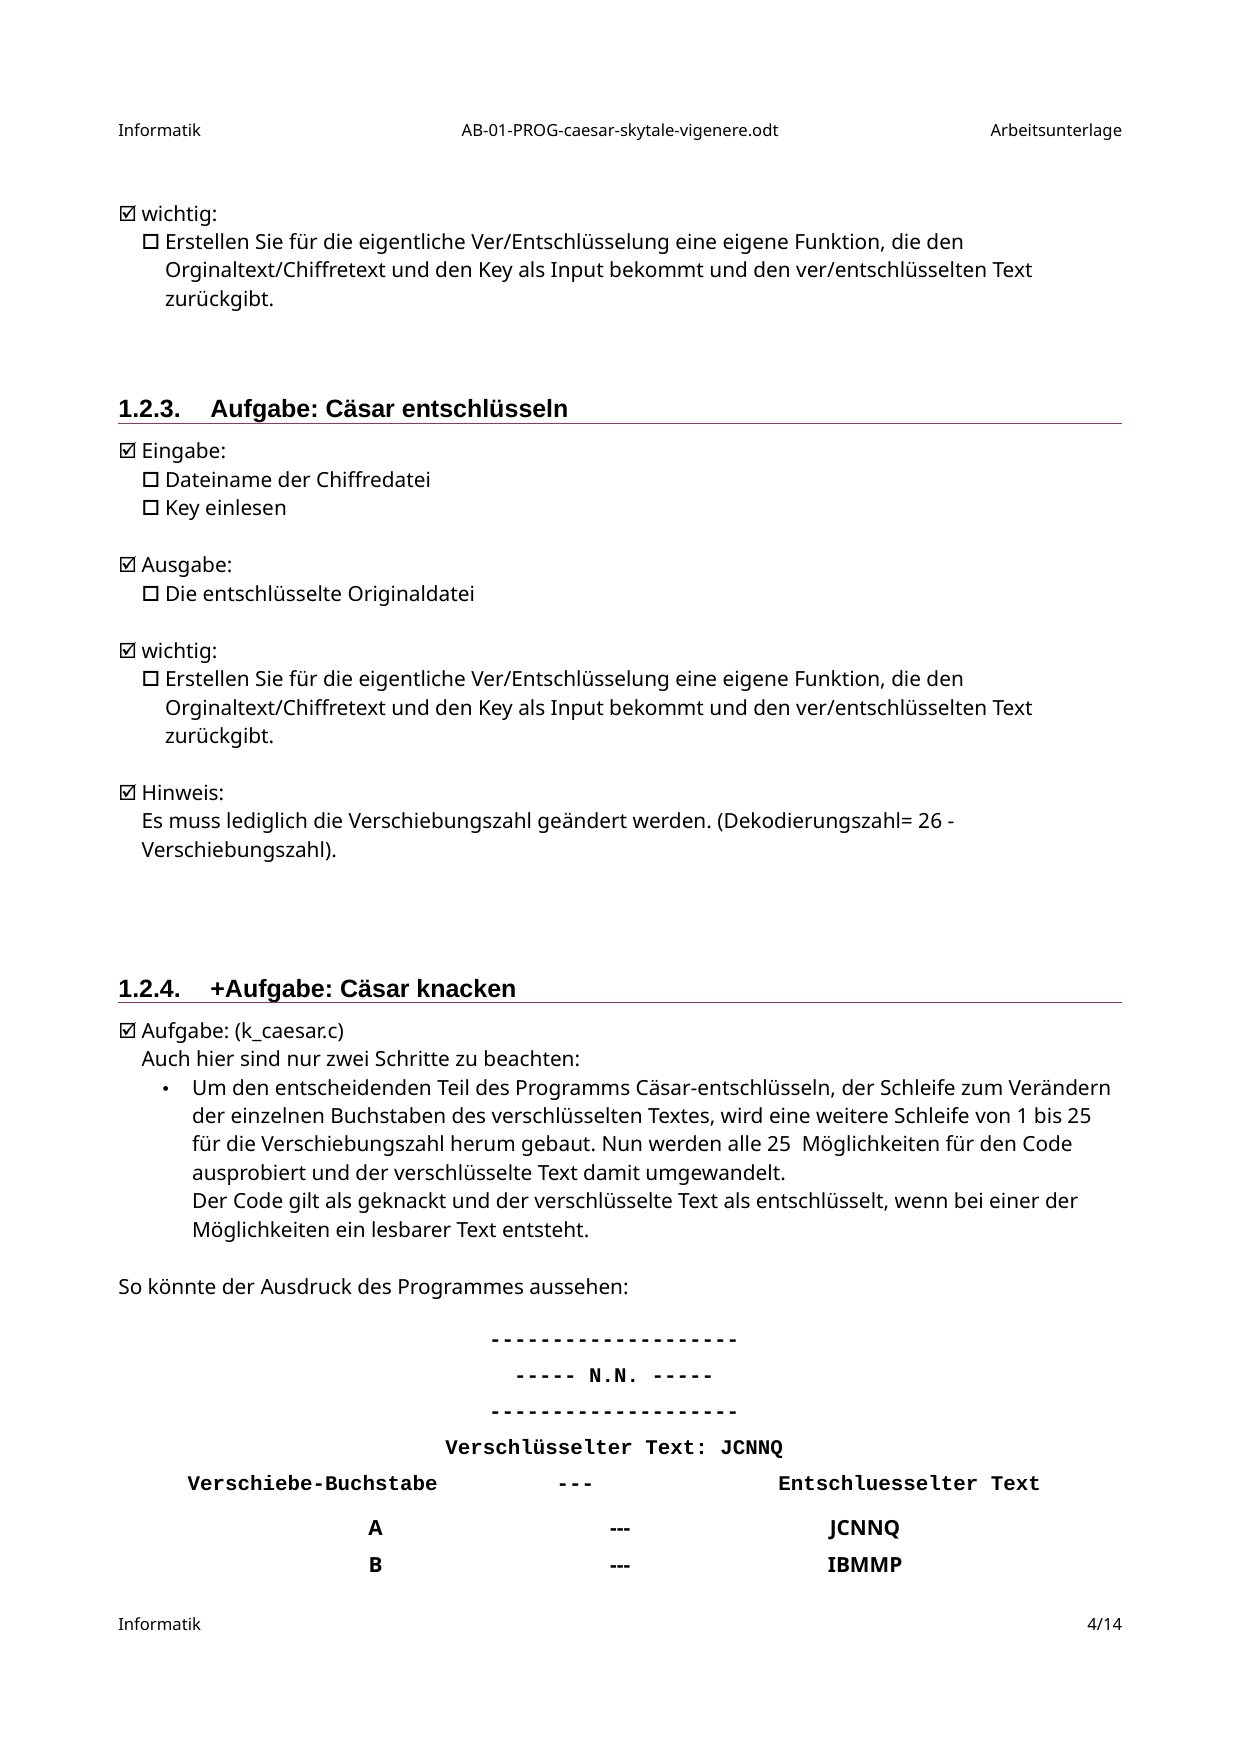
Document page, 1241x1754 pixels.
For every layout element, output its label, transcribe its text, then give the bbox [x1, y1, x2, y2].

subtitle +Aufgabe: Cäsar knacken [118, 973, 1122, 1002]
list Um den entscheidenden Teil des Programms Cäsar-entschlüsseln, der Schleife zum Verändern der einzelnen Buchstaben des verschlüsselten Textes, wird eine weitere Schleife von 1 bis 25 für die Verschiebungszahl herum gebaut. Nun werden alle 25 Möglichkeiten für den Code ausprobiert und der verschlüsselte Text damit umgewandelt. Der Code gilt als geknackt und der verschlüsselte Text als entschlüsselt, wenn bei einer der Möglichkeiten ein lesbarer Text entsteht. [162, 1073, 1122, 1272]
text Verschlüsselter Text: JCNNQ [118, 1437, 1122, 1461]
list Erstellen Sie für die eigentliche Ver/Entschlüsselung eine eigene Funktion, die den Orginaltext/Chiffretext und den Key als Input bekommt und den ver/entschlüsselten Text zurückgibt. [141, 227, 1122, 312]
list Key einlesen [141, 493, 1122, 522]
text ----- N.N. ----- [118, 1365, 1122, 1388]
table_cell IBMMP [742, 1546, 988, 1583]
list Hinweis: Es muss lediglich die Verschiebungszahl geändert werden. (Dekodierungszahl= 26 - Verschiebungszahl). [118, 778, 1122, 948]
text -------------------- [118, 1329, 1122, 1352]
table_header --- [498, 1509, 742, 1546]
list Aufgabe: (k_caesar.c) Auch hier sind nur zwei Schritte zu beachten: [118, 1016, 1122, 1073]
list [141, 170, 1122, 199]
list Die entschlüsselte Originaldatei [141, 579, 1122, 636]
list wichtig: [118, 199, 1122, 227]
text So könnte der Ausdruck des Programmes aussehen: [118, 1272, 1122, 1300]
table_cell B [252, 1546, 498, 1583]
list Eingabe: [118, 437, 1122, 465]
list Ausgabe: [118, 550, 1122, 579]
table_header A [252, 1509, 498, 1546]
subtitle Aufgabe: Cäsar entschlüsseln [118, 394, 1122, 423]
text -------------------- [118, 1401, 1122, 1424]
table_header JCNNQ [742, 1509, 988, 1546]
list Dateiname der Chiffredatei [141, 465, 1122, 493]
list Erstellen Sie für die eigentliche Ver/Entschlüsselung eine eigene Funktion, die den Orginaltext/Chiffretext und den Key als Input bekommt und den ver/entschlüsselten Text zurückgibt. [141, 664, 1122, 749]
list wichtig: [118, 636, 1122, 664]
text Verschiebe-Buchstabe --- Entschluesselter Text [118, 1473, 1122, 1497]
table_cell --- [498, 1546, 742, 1583]
